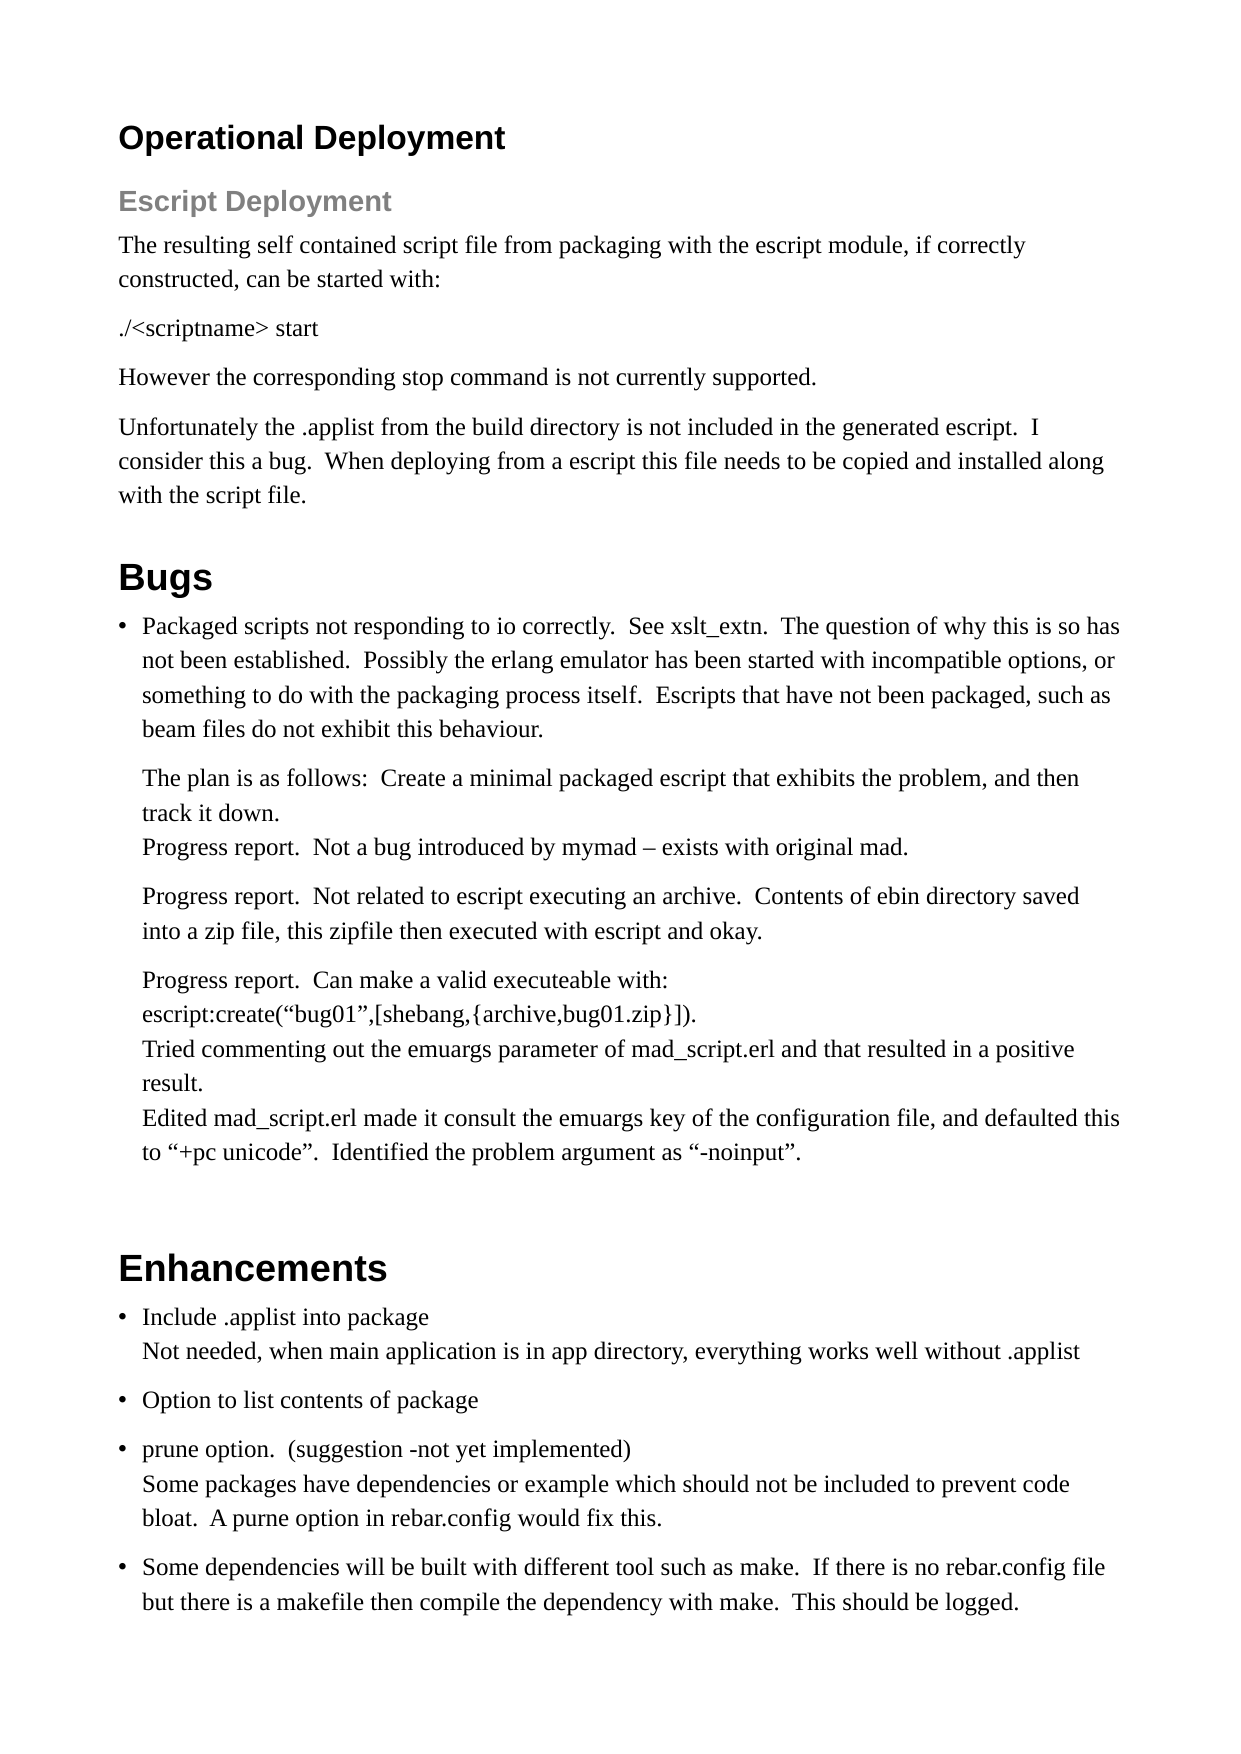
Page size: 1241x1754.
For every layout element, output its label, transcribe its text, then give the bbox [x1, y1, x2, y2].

list Progress report. Can make a valid executeable with: escript:create(“bug01”,[shebang,{archive,bug01.zip}]). Tried commenting out the emuargs parameter of mad_script.erl and that resulted in a positive result. Edited mad_script.erl made it consult the emuargs key of the configuration file, and defaulted this to “+pc unicode”. Identified the problem argument as “-noinput”. [118, 965, 1122, 1200]
list Option to list contents of package [118, 1385, 1122, 1414]
list prune option. (suggestion -not yet implemented) Some packages have dependencies or example which should not be included to prevent code bloat. A purne option in rebar.config would fix this. [118, 1434, 1122, 1532]
list Some dependencies will be built with different tool such as make. If there is no rebar.config file but there is a makefile then compile the dependency with make. This should be logged. [118, 1552, 1122, 1616]
subtitle Operational Deployment [118, 118, 1122, 157]
list Progress report. Not related to escript executing an archive. Contents of ebin directory saved into a zip file, this zipfile then executed with escript and okay. [118, 881, 1122, 944]
text The resulting self contained script file from packaging with the escript module, if correctly constructed, can be started with: [118, 230, 1122, 293]
list The plan is as follows: Create a minimal packaged escript that exhibits the problem, and then track it down. Progress report. Not a bug introduced by mymad – exists with original mad. [118, 763, 1122, 861]
list Packaged scripts not responding to io correctly. See xslt_extn. The question of why this is so has not been established. Possibly the erlang emulator has been started with incompatible options, or something to do with the packaging process itself. Escripts that have not been packaged, such as beam files do not exhibit this behaviour. [118, 611, 1122, 743]
text ./<scriptname> start [118, 313, 1122, 342]
subtitle Bugs [118, 554, 1122, 598]
text However the corresponding stop command is not currently supported. [118, 362, 1122, 391]
subtitle Enhancements [118, 1246, 1122, 1289]
list Include .applist into package Not needed, when main application is in app directory, everything works well without .applist [118, 1302, 1122, 1365]
subtitle Escript Deployment [118, 184, 1122, 217]
text Unfortunately the .applist from the build directory is not included in the generated escript. I consider this a bug. When deploying from a escript this file needs to be copied and installed along with the script file. [118, 412, 1122, 509]
